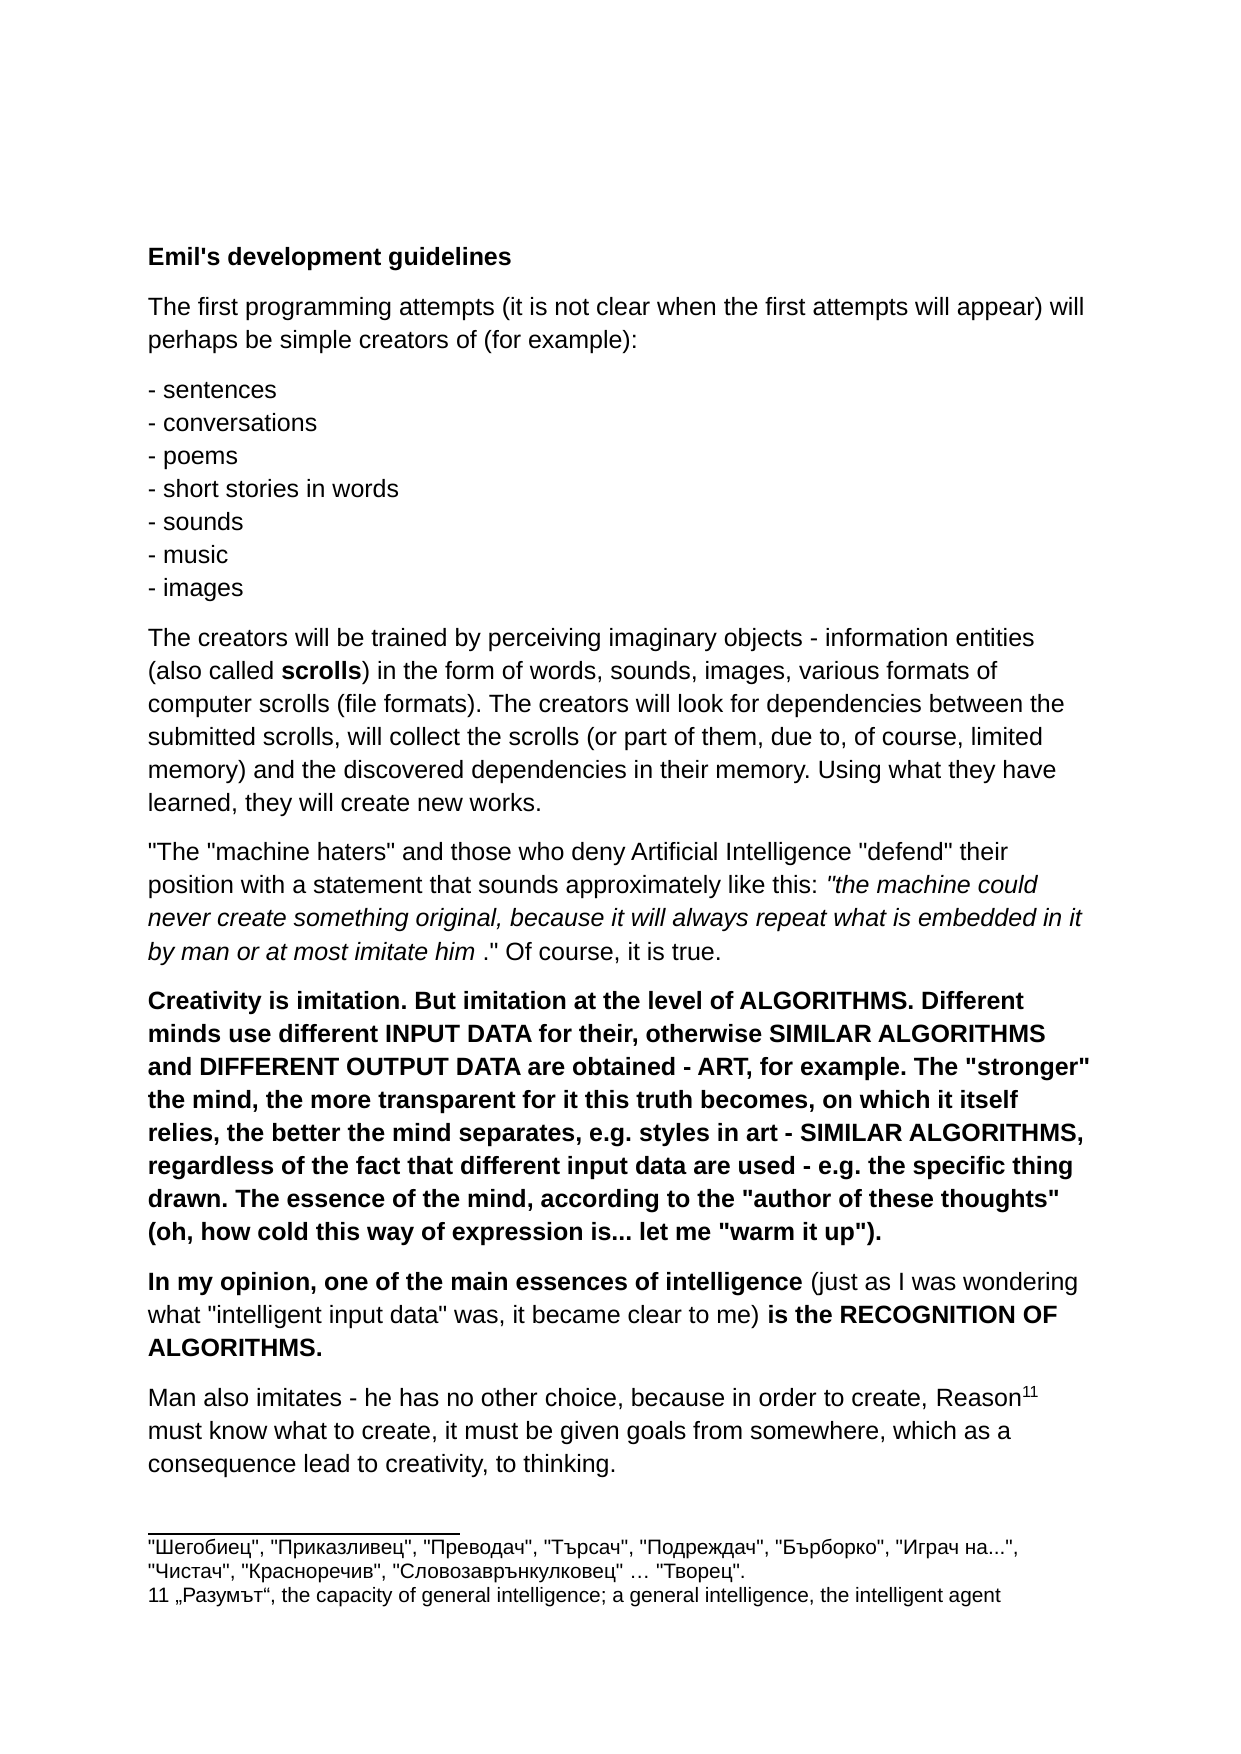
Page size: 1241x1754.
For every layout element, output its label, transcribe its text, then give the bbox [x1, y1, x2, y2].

text Creativity is imitation. But imitation at the level of ALGORITHMS. Different minds use different INPUT DATA for their, otherwise SIMILAR ALGORITHMS and DIFFERENT OUTPUT DATA are obtained - ART, for example. The "stronger" the mind, the more transparent for it this truth becomes, on which it itself relies, the better the mind separates, e.g. styles in art - SIMILAR ALGORITHMS, regardless of the fact that different input data are used - e.g. the specific thing drawn. The essence of the mind, according to the "author of these thoughts" (oh, how cold this way of expression is... let me "warm it up"). [148, 986, 1093, 1246]
text Man also imitates - he has no other choice, because in order to create, Reason must know what to create, it must be given goals from somewhere, which as a consequence lead to creativity, to thinking. [148, 1383, 1093, 1477]
text The creators will be trained by perceiving imaginary objects - information entities (also called scrolls) in the form of words, sounds, images, various formats of computer scrolls (file formats). The creators will look for dependencies between the submitted scrolls, will collect the scrolls (or part of them, due to, of course, limited memory) and the discovered dependencies in their memory. Using what they have learned, they will create new works. [148, 623, 1093, 816]
text In my opinion, one of the main essences of intelligence (just as I was wondering what "intelligent input data" was, it became clear to me) is the RECOGNITION OF ALGORITHMS. [148, 1267, 1093, 1362]
text - sentences - conversations - poems - short stories in words - sounds - music - images [148, 375, 1093, 602]
text "Шегобиец", "Приказливец", "Преводач", "Търсач", "Подреждач", "Бърборко", "Играч на...", "Чистач", "Красноречив", "Словозаврънкулковец" … "Творец". [148, 1534, 1093, 1582]
text Emil's development guidelines [148, 242, 1093, 271]
text „Разумът“, the capacity of general intelligence; a general intelligence, the intelligent agent [148, 1582, 1093, 1606]
text "The "machine haters" and those who deny Artificial Intelligence "defend" their position with a statement that sounds approximately like this: "the machine could never create something original, because it will always repeat what is embedded in it by man or at most imitate him ." Of course, it is true. [148, 837, 1093, 965]
text The first programming attempts (it is not clear when the first attempts will appear) will perhaps be simple creators of (for example): [148, 292, 1093, 354]
